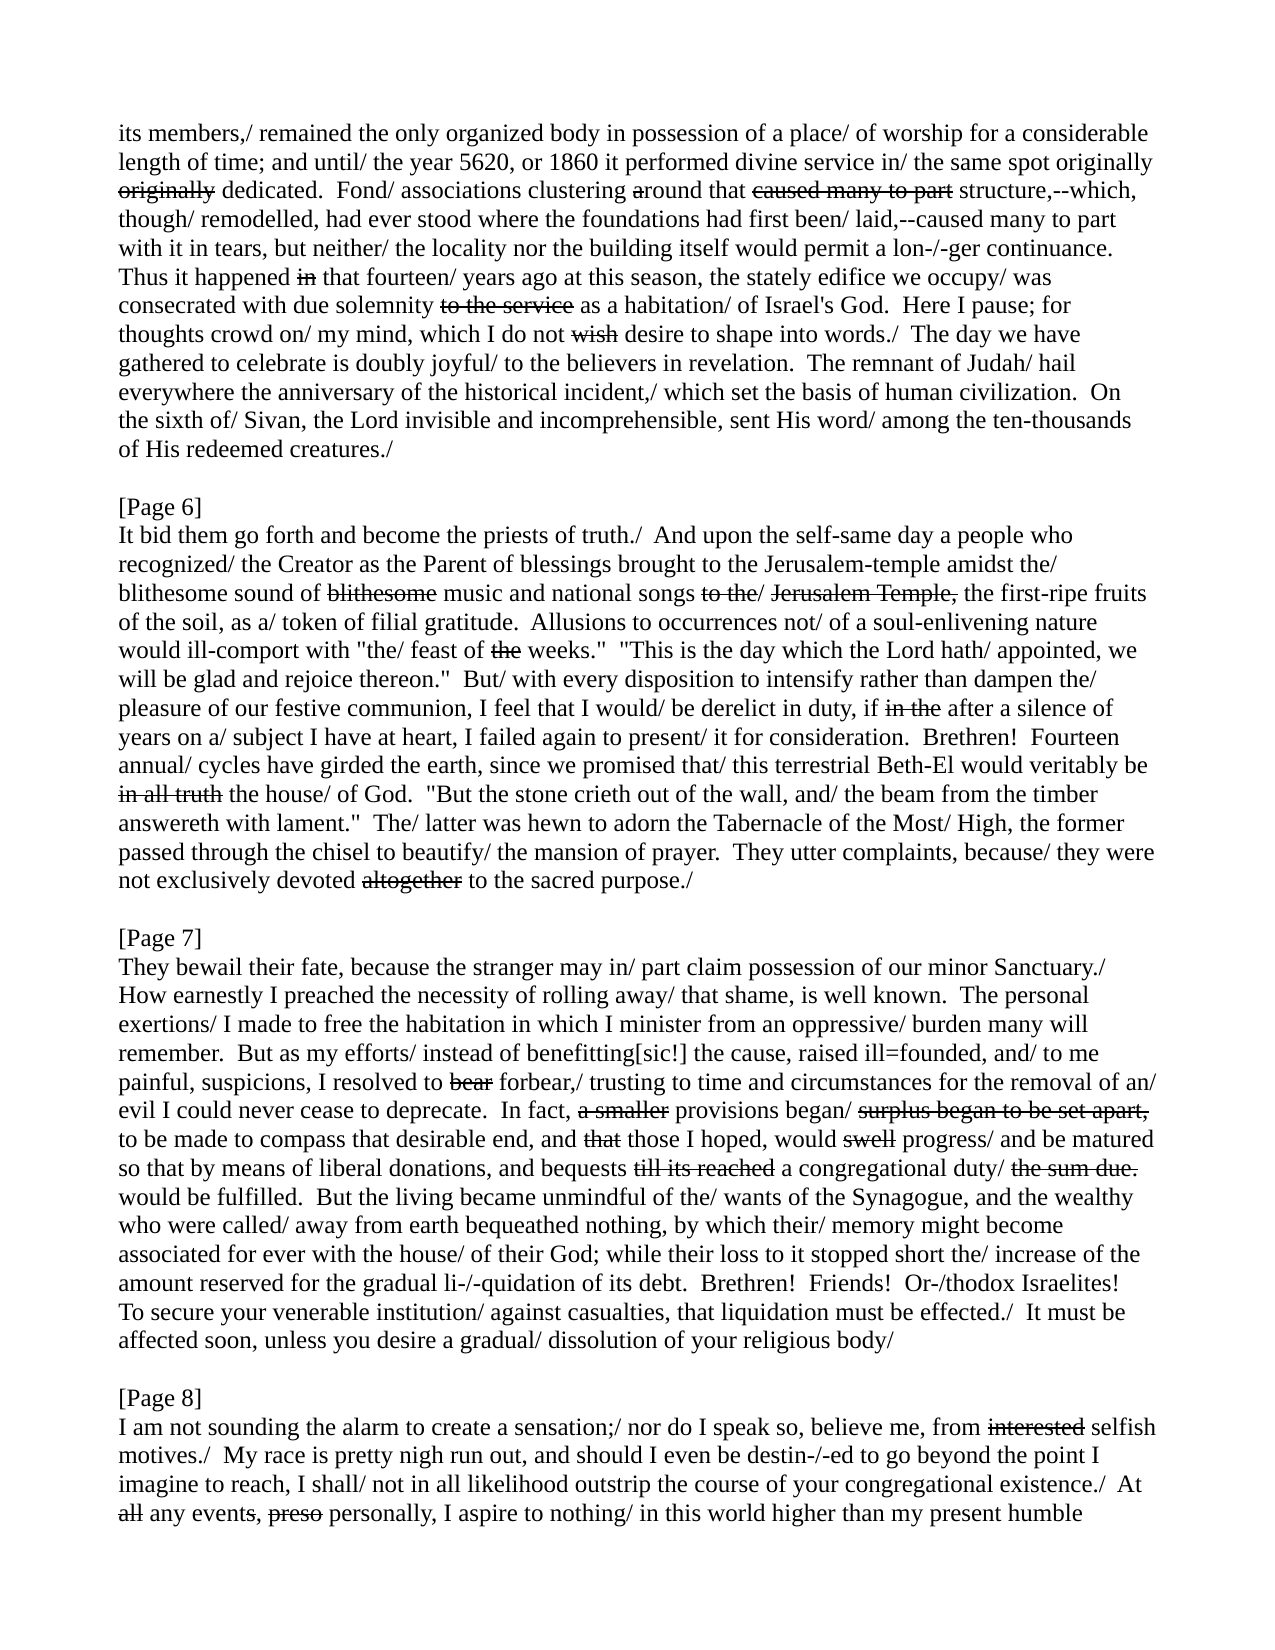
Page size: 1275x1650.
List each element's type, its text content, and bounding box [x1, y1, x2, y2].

text It bid them go forth and become the priests of truth./ And upon the self-same day a people who recognized/ the Creator as the Parent of blessings brought to the Jerusalem-temple amidst the/ blithesome sound of blithesome music and national songs to the/ Jerusalem Temple, the first-ripe fruits of the soil, as a/ token of filial gratitude. Allusions to occurrences not/ of a soul-enlivening nature would ill-comport with "the/ feast of the weeks." "This is the day which the Lord hath/ appointed, we will be glad and rejoice thereon." But/ with every disposition to intensify rather than dampen the/ pleasure of our festive communion, I feel that I would/ be derelict in duty, if in the after a silence of years on a/ subject I have at heart, I failed again to present/ it for consideration. Brethren! Fourteen annual/ cycles have girded the earth, since we promised that/ this terrestrial Beth-El would veritably be in all truth the house/ of God. "But the stone crieth out of the wall, and/ the beam from the timber answereth with lament." The/ latter was hewn to adorn the Tabernacle of the Most/ High, the former passed through the chisel to beautify/ the mansion of prayer. They utter complaints, because/ they were not exclusively devoted altogether to the sacred purpose./ [118, 521, 1157, 894]
text its members,/ remained the only organized body in possession of a place/ of worship for a considerable length of time; and until/ the year 5620, or 1860 it performed divine service in/ the same spot originally originally dedicated. Fond/ associations clustering around that caused many to part structure,--which, though/ remodelled, had ever stood where the foundations had first been/ laid,--caused many to part with it in tears, but neither/ the locality nor the building itself would permit a lon-/-ger continuance. Thus it happened in that fourteen/ years ago at this season, the stately edifice we occupy/ was consecrated with due solemnity to the service as a habitation/ of Israel's God. Here I pause; for thoughts crowd on/ my mind, which I do not wish desire to shape into words./ The day we have gathered to celebrate is doubly joyful/ to the believers in revelation. The remnant of Judah/ hail everywhere the anniversary of the historical incident,/ which set the basis of human civilization. On the sixth of/ Sivan, the Lord invisible and incomprehensible, sent His word/ among the ten-thousands of His redeemed creatures./ [118, 118, 1157, 463]
text I am not sounding the alarm to create a sensation;/ nor do I speak so, believe me, from interested selfish motives./ My race is pretty nigh run out, and should I even be destin-/-ed to go beyond the point I imagine to reach, I shall/ not in all likelihood outstrip the course of your congregational existence./ At all any events, preso personally, I aspire to nothing/ in this world higher than my present humble [118, 1412, 1157, 1527]
text [Page 7] [118, 923, 1157, 952]
text [Page 8] [118, 1383, 1157, 1412]
text They bewail their fate, because the stranger may in/ part claim possession of our minor Sanctuary./ How earnestly I preached the necessity of rolling away/ that shame, is well known. The personal exertions/ I made to free the habitation in which I minister from an oppressive/ burden many will remember. But as my efforts/ instead of benefitting[sic!] the cause, raised ill=founded, and/ to me painful, suspicions, I resolved to bear forbear,/ trusting to time and circumstances for the removal of an/ evil I could never cease to deprecate. In fact, a smaller provisions began/ surplus began to be set apart, to be made to compass that desirable end, and that those I hoped, would swell progress/ and be matured so that by means of liberal donations, and bequests till its reached a congregational duty/ the sum due. would be fulfilled. But the living became unmindful of the/ wants of the Synagogue, and the wealthy who were called/ away from earth bequeathed nothing, by which their/ memory might become associated for ever with the house/ of their God; while their loss to it stopped short the/ increase of the amount reserved for the gradual li-/-quidation of its debt. Brethren! Friends! Or-/thodox Israelites! To secure your venerable institution/ against casualties, that liquidation must be effected./ It must be affected soon, unless you desire a gradual/ dissolution of your religious body/ [118, 952, 1157, 1354]
text [Page 6] [118, 492, 1157, 521]
